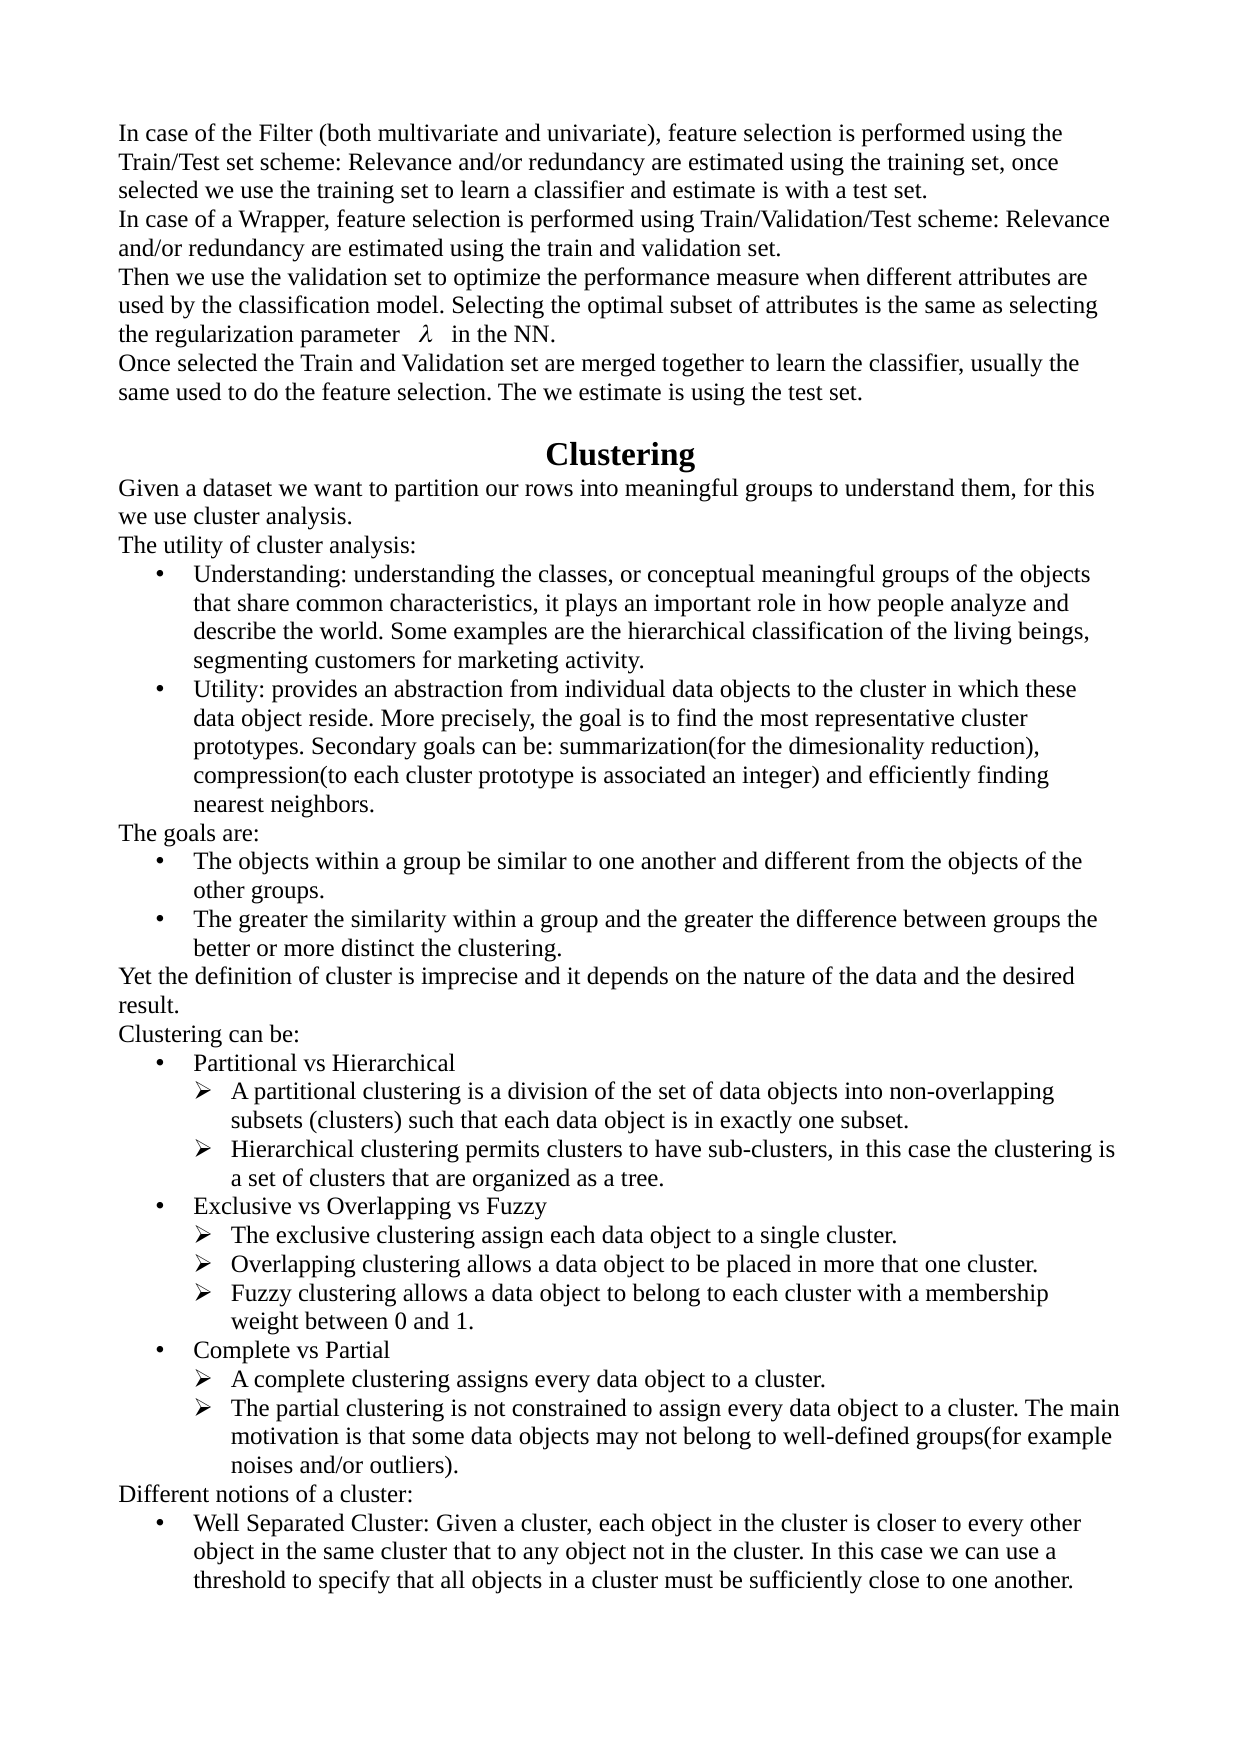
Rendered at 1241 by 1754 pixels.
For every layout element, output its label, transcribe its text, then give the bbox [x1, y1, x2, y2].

text Yet the definition of cluster is imprecise and it depends on the nature of the data and the desired result. [118, 961, 1122, 1019]
text The goals are: [118, 818, 1122, 846]
list The exclusive clustering assign each data object to a single cluster. [193, 1220, 1122, 1249]
text Given a dataset we want to partition our rows into meaningful groups to understand them, for this we use cluster analysis. [118, 473, 1122, 530]
list Utility: provides an abstraction from individual data objects to the cluster in which these data object reside. More precisely, the goal is to find the most representative cluster prototypes. Secondary goals can be: summarization(for the dimesionality reduction), compression(to each cluster prototype is associated an integer) and efficiently finding nearest neighbors. [156, 674, 1122, 818]
text Different notions of a cluster: [118, 1479, 1122, 1508]
list Well Separated Cluster: Given a cluster, each object in the cluster is closer to every other object in the same cluster that to any object not in the cluster. In this case we can use a threshold to specify that all objects in a cluster must be sufficiently close to one another. [156, 1508, 1122, 1594]
list A complete clustering assigns every data object to a cluster. [193, 1364, 1122, 1393]
text In case of a Wrapper, feature selection is performed using Train/Validation/Test scheme: Relevance and/or redundancy are estimated using the train and validation set. [118, 204, 1122, 262]
text Clustering can be: [118, 1019, 1122, 1048]
list Exclusive vs Overlapping vs Fuzzy [156, 1191, 1122, 1220]
text Clustering [118, 434, 1122, 473]
list A partitional clustering is a division of the set of data objects into non-overlapping subsets (clusters) such that each data object is in exactly one subset. [193, 1076, 1122, 1134]
text The utility of cluster analysis: [118, 530, 1122, 559]
text In case of the Filter (both multivariate and univariate), feature selection is performed using the Train/Test set scheme: Relevance and/or redundancy are estimated using the training set, once selected we use the training set to learn a classifier and estimate is with a test set. [118, 118, 1122, 204]
list Partitional vs Hierarchical [156, 1048, 1122, 1076]
list The partial clustering is not constrained to assign every data object to a cluster. The main motivation is that some data objects may not belong to well-defined groups(for example noises and/or outliers). [193, 1393, 1122, 1479]
list Hierarchical clustering permits clusters to have sub-clusters, in this case the clustering is a set of clusters that are organized as a tree. [193, 1134, 1122, 1191]
list Complete vs Partial [156, 1335, 1122, 1364]
text Once selected the Train and Validation set are merged together to learn the classifier, usually the same used to do the feature selection. The we estimate is using the test set. [118, 348, 1122, 406]
text Then we use the validation set to optimize the performance measure when different attributes are used by the classification model. Selecting the optimal subset of attributes is the same as selecting the regularization parameterin the NN. [118, 262, 1122, 348]
list Fuzzy clustering allows a data object to belong to each cluster with a membership weight between 0 and 1. [193, 1278, 1122, 1335]
list Overlapping clustering allows a data object to be placed in more that one cluster. [193, 1249, 1122, 1278]
list The greater the similarity within a group and the greater the difference between groups the better or more distinct the clustering. [156, 904, 1122, 961]
list Understanding: understanding the classes, or conceptual meaningful groups of the objects that share common characteristics, it plays an important role in how people analyze and describe the world. Some examples are the hierarchical classification of the living beings, segmenting customers for marketing activity. [156, 559, 1122, 674]
list The objects within a group be similar to one another and different from the objects of the other groups. [156, 846, 1122, 904]
